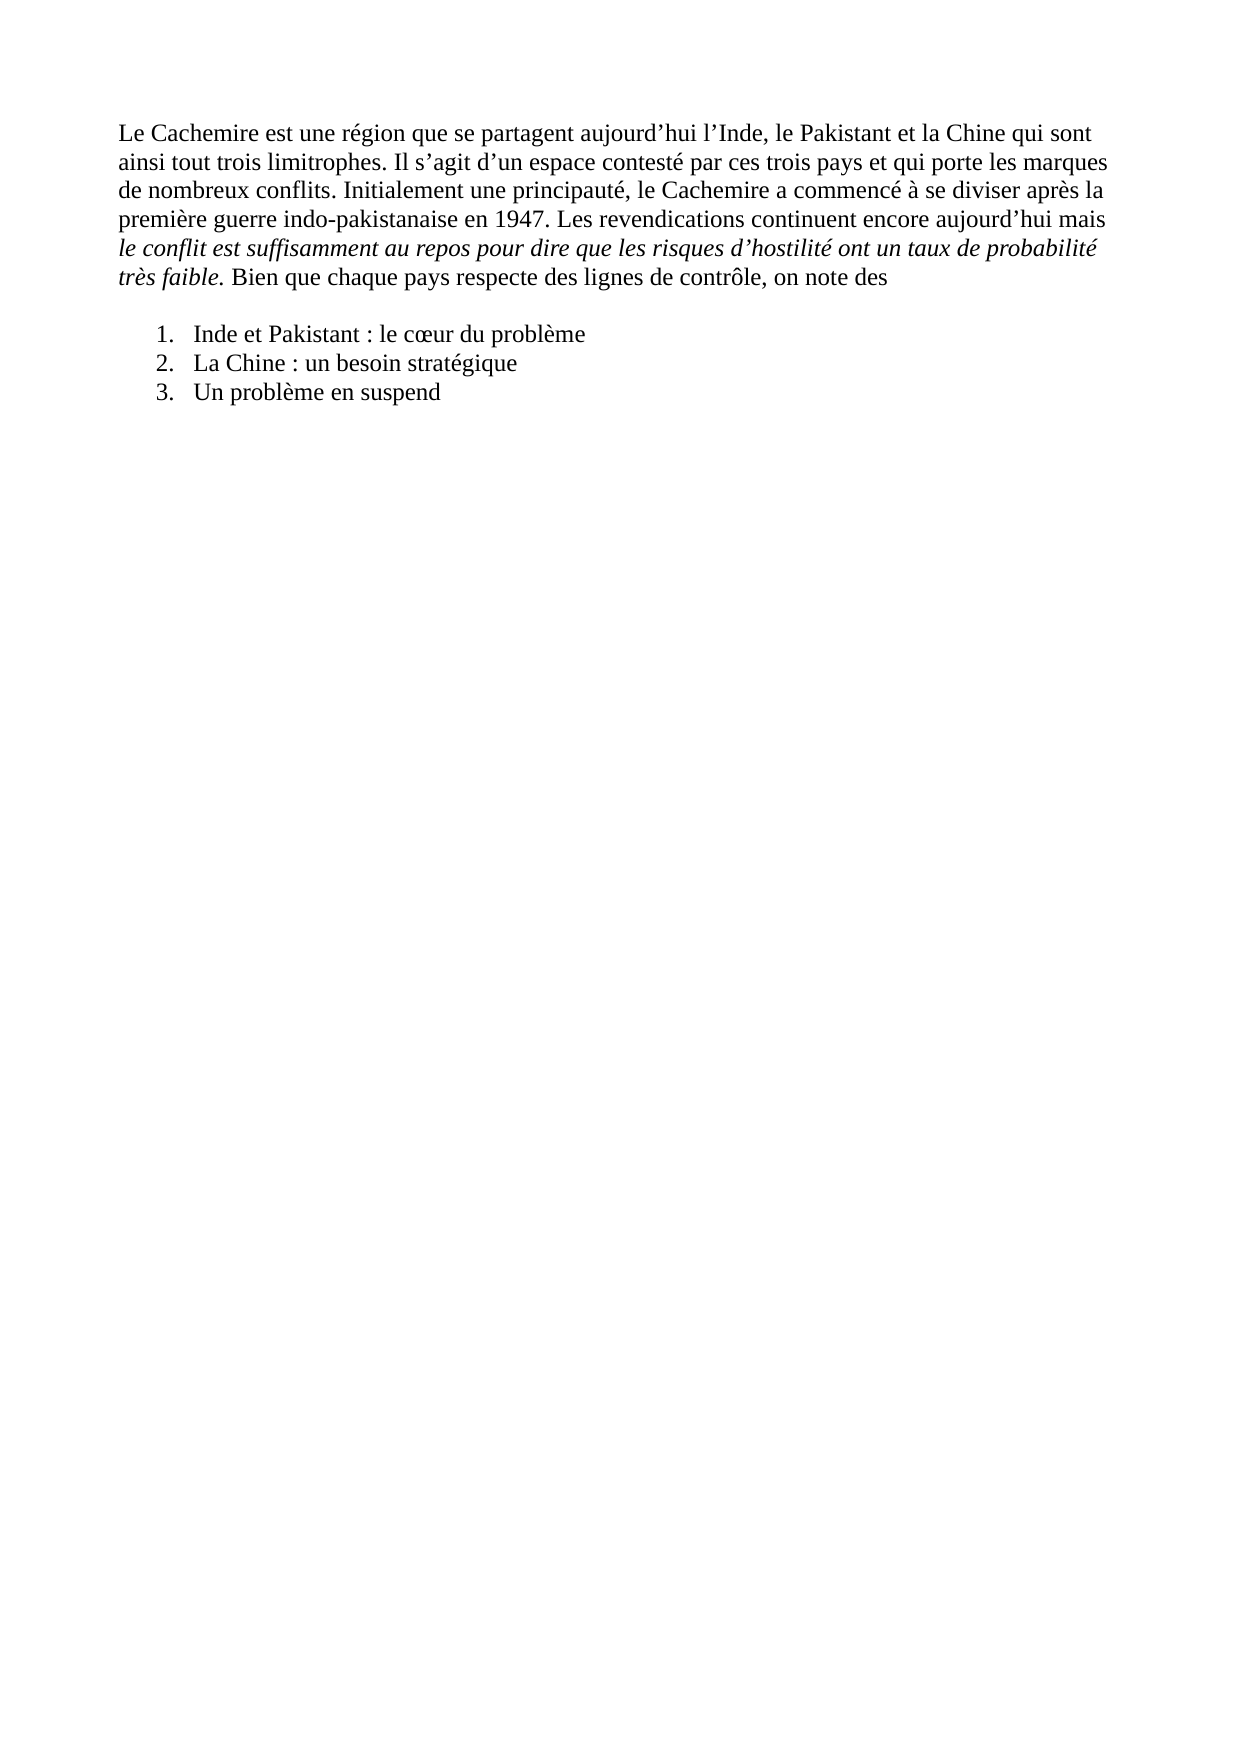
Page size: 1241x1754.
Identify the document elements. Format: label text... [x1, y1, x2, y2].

list Un problème en suspend [156, 377, 1122, 406]
list La Chine : un besoin stratégique [156, 348, 1122, 377]
list Inde et Pakistant : le cœur du problème [156, 319, 1122, 348]
text Le Cachemire est une région que se partagent aujourd’hui l’Inde, le Pakistant et la Chine qui sont ainsi tout trois limitrophes. Il s’agit d’un espace contesté par ces trois pays et qui porte les marques de nombreux conflits. Initialement une principauté, le Cachemire a commencé à se diviser après la première guerre indo-pakistanaise en 1947. Les revendications continuent encore aujourd’hui mais le conflit est suffisamment au repos pour dire que les risques d’hostilité ont un taux de probabilité très faible. Bien que chaque pays respecte des lignes de contrôle, on note des [118, 118, 1122, 291]
